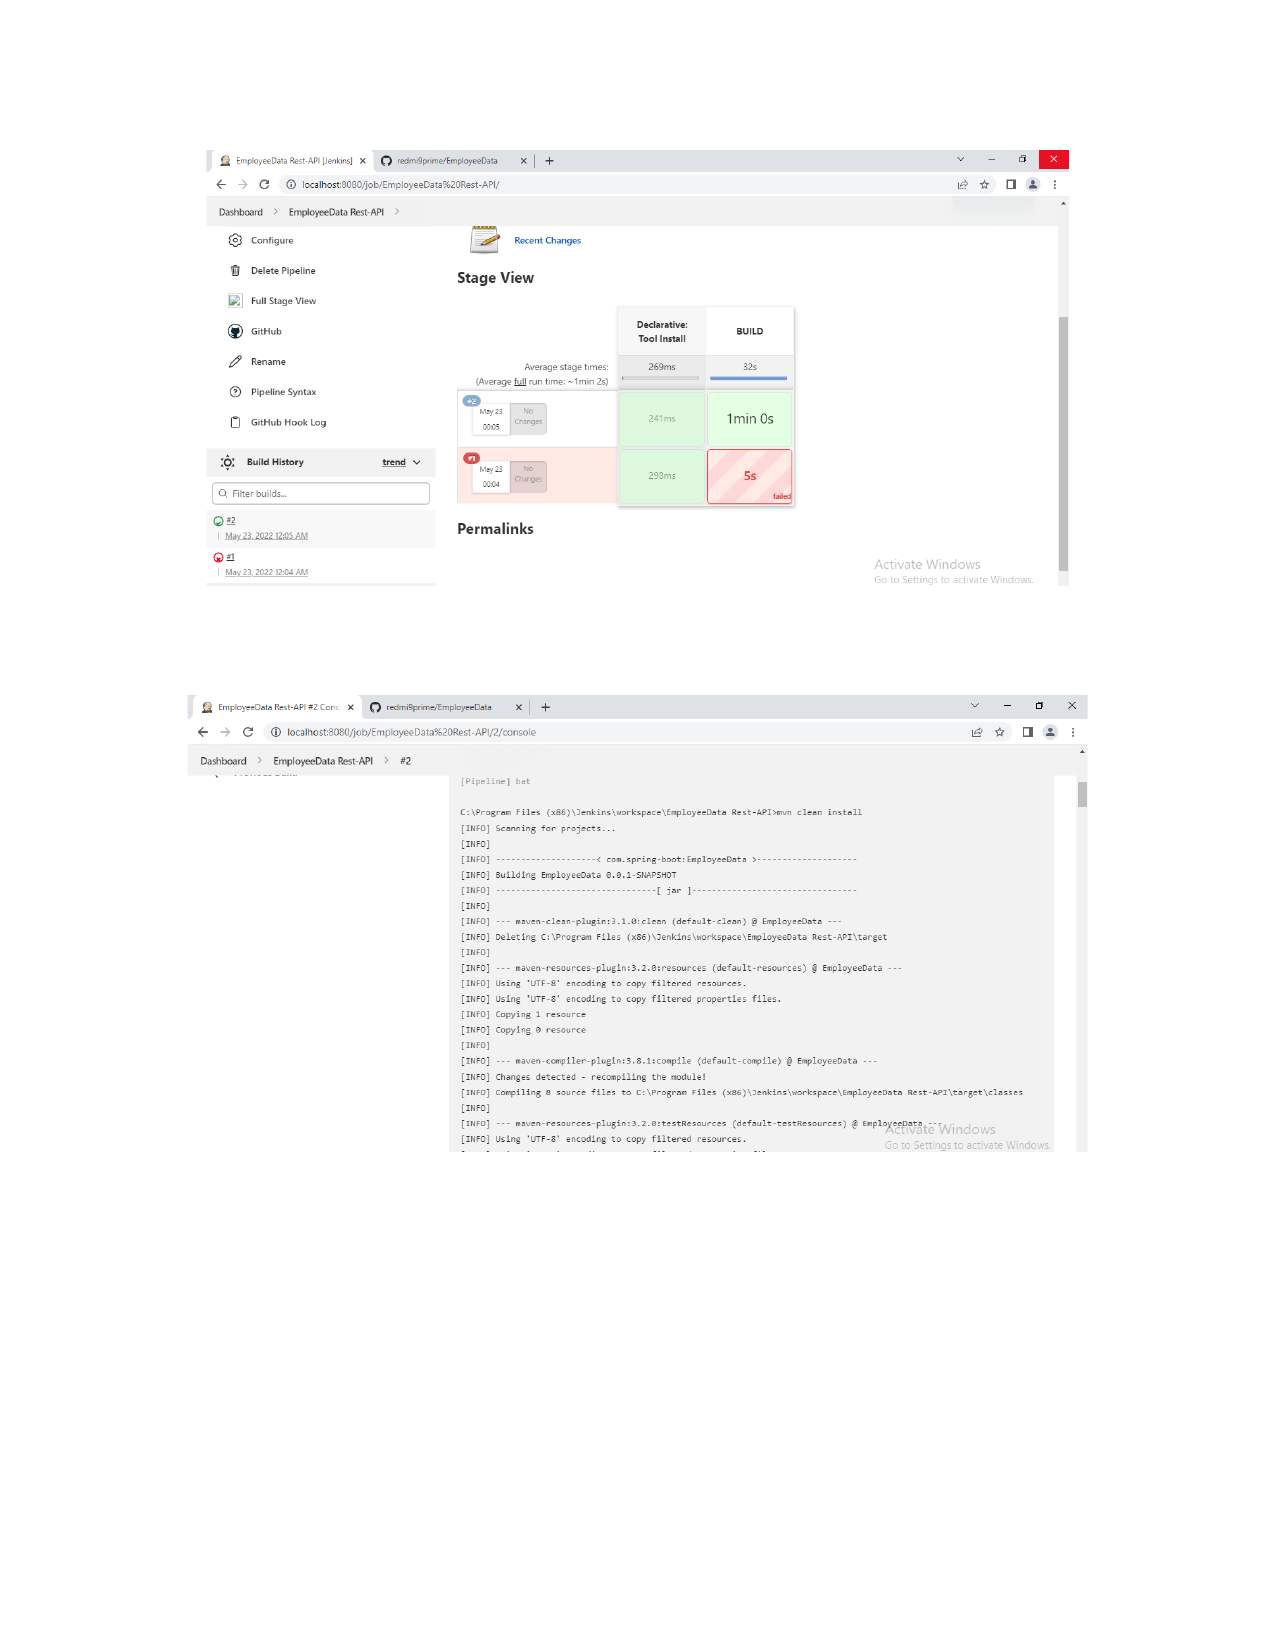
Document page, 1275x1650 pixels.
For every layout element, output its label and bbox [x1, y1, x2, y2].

picture [206, 150, 1069, 586]
picture [187, 695, 1088, 1152]
